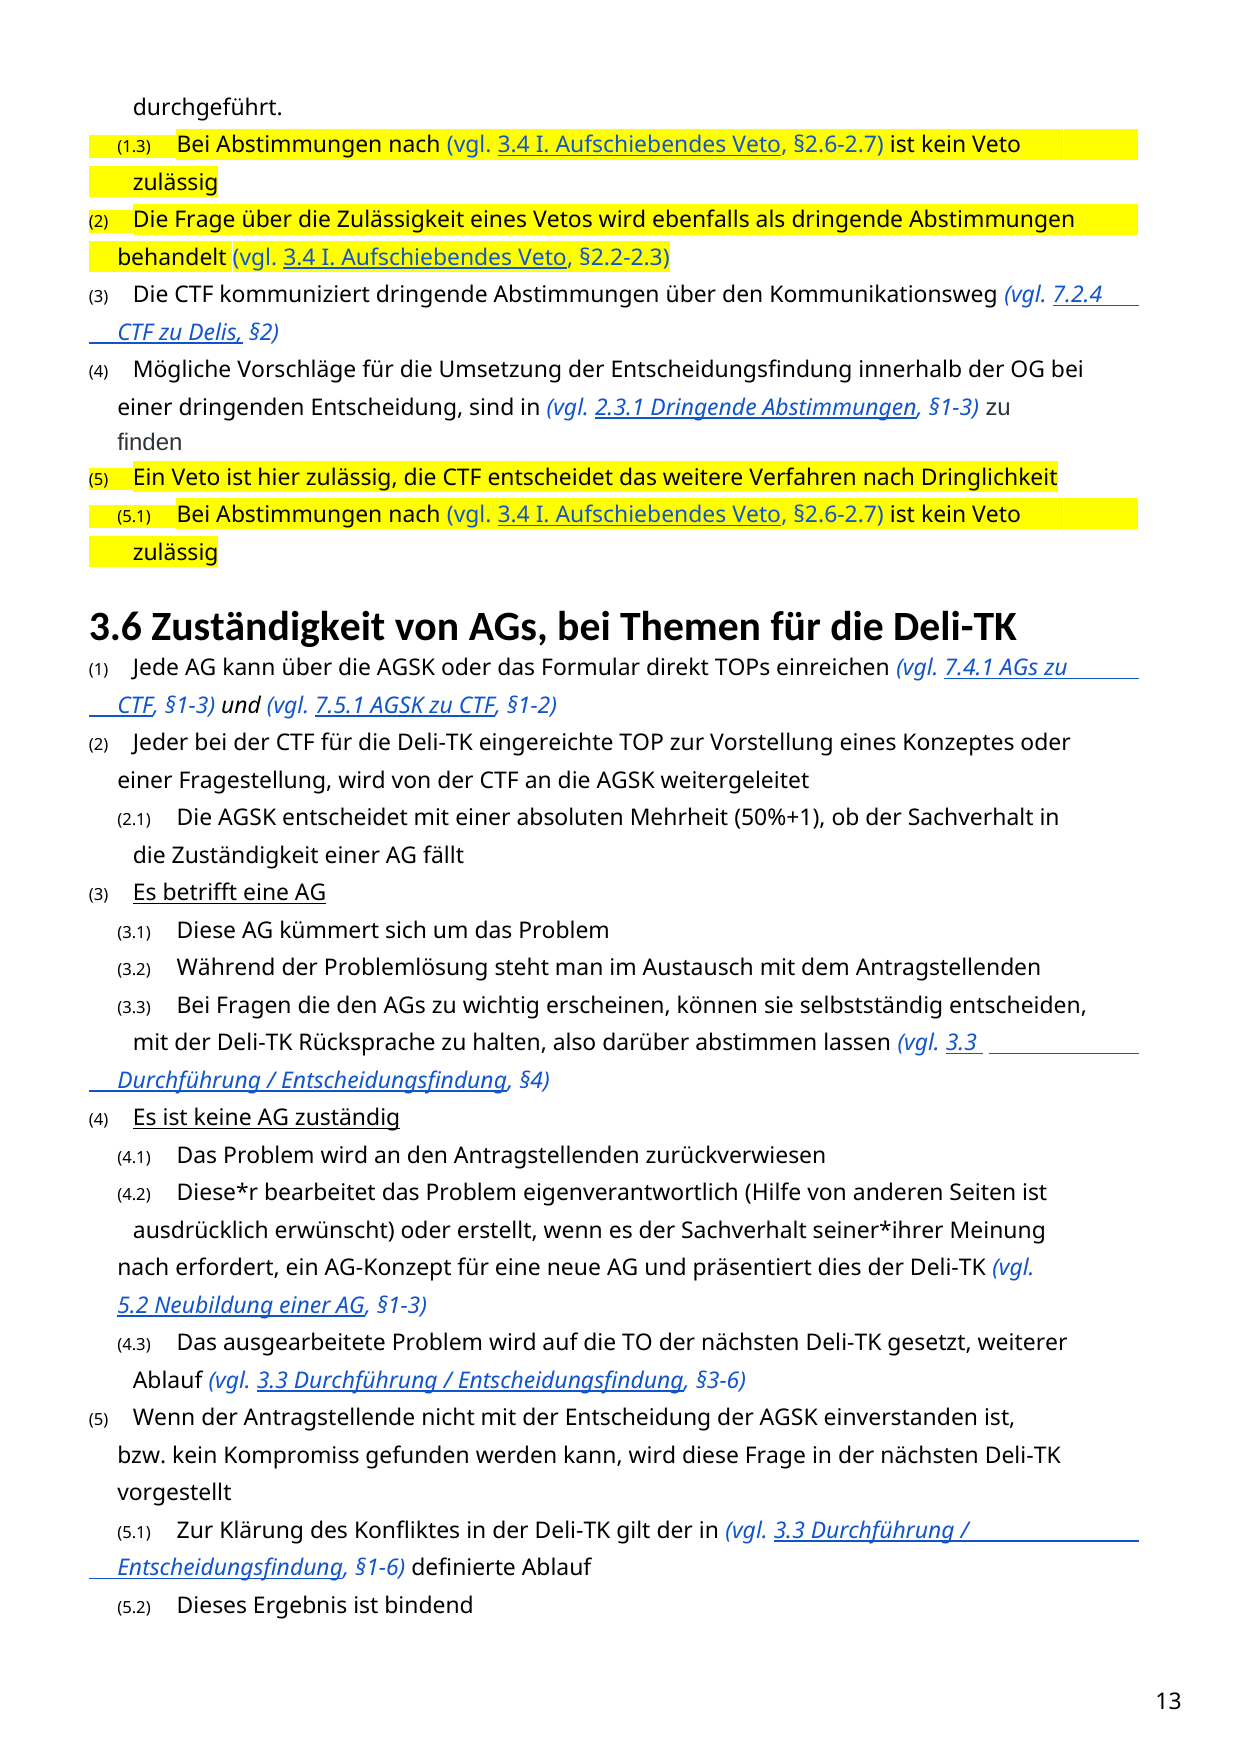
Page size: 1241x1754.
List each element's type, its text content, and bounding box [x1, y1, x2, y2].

text (5.1) Zur Klärung des Konfliktes in der Deli-TK gilt der in (vgl. 3.3 Durchführung / Entscheidungsfindung, §1-6) definierte Ablauf [88, 1514, 1181, 1582]
text (2.1) Die AGSK entscheidet mit einer absoluten Mehrheit (50%+1), ob der Sachverhalt in die Zuständigkeit einer AG fällt [88, 801, 1181, 870]
text (4.3) Das ausgearbeitete Problem wird auf die TO der nächsten Deli-TK gesetzt, weiterer Ablauf (vgl. 3.3 Durchführung / Entscheidungsfindung, §3-6) [88, 1326, 1181, 1395]
text (2) Die Frage über die Zulässigkeit eines Vetos wird ebenfalls als dringende Abstimmungen behandelt (vgl. 3.4 I. Aufschiebendes Veto, §2.2-2.3) [88, 203, 1181, 272]
text durchgeführt. [88, 91, 1181, 122]
text (3.3) Bei Fragen die den AGs zu wichtig erscheinen, können sie selbstständig entscheiden, mit der Deli-TK Rücksprache zu halten, also darüber abstimmen lassen (vgl. 3.3 Durchführung / Entscheidungsfindung, §4) [88, 989, 1181, 1095]
text (1.3) Bei Abstimmungen nach (vgl. 3.4 I. Aufschiebendes Veto, §2.6-2.7) ist kein Veto zulässig [88, 128, 1181, 197]
text (2) Jeder bei der CTF für die Deli-TK eingereichte TOP zur Vorstellung eines Konzeptes oder einer Fragestellung, wird von der CTF an die AGSK weitergeleitet [88, 726, 1181, 795]
text (5) Ein Veto ist hier zulässig, die CTF entscheidet das weitere Verfahren nach Dringlichkeit [88, 461, 1181, 492]
text (1) Jede AG kann über die AGSK oder das Formular direkt TOPs einreichen (vgl. 7.4.1 AGs zu CTF, §1-3) und (vgl. 7.5.1 AGSK zu CTF, §1-2) [88, 651, 1181, 720]
text (3.1) Diese AG kümmert sich um das Problem [88, 914, 1181, 945]
subtitle 3.6 Zuständigkeit von AGs, bei Themen für die Deli-TK [88, 600, 1181, 651]
text (3) Die CTF kommuniziert dringende Abstimmungen über den Kommunikationsweg (vgl. 7.2.4 CTF zu Delis, §2) [88, 278, 1181, 347]
text (5) Wenn der Antragstellende nicht mit der Entscheidung der AGSK einverstanden ist, bzw. kein Kompromiss gefunden werden kann, wird diese Frage in der nächsten Deli-TK vorgestellt [88, 1401, 1181, 1507]
text (5.2) Dieses Ergebnis ist bindend [88, 1589, 1181, 1620]
text (4) Es ist keine AG zuständig [88, 1101, 1181, 1132]
text (3) Es betrifft eine AG [88, 876, 1181, 907]
text (4) Mögliche Vorschläge für die Umsetzung der Entscheidungsfindung innerhalb der OG bei einer dringenden Entscheidung, sind in (vgl. 2.3.1 Dringende Abstimmungen, §1-3) zu finden [88, 353, 1181, 455]
text (3.2) Während der Problemlösung steht man im Austausch mit dem Antragstellenden [88, 951, 1181, 982]
text (4.1) Das Problem wird an den Antragstellenden zurückverwiesen [88, 1139, 1181, 1170]
text (5.1) Bei Abstimmungen nach (vgl. 3.4 I. Aufschiebendes Veto, §2.6-2.7) ist kein Veto zulässig [88, 498, 1181, 567]
text (4.2) Diese*r bearbeitet das Problem eigenverantwortlich (Hilfe von anderen Seiten ist ausdrücklich erwünscht) oder erstellt, wenn es der Sachverhalt seiner*ihrer Meinung nach erfordert, ein AG-Konzept für eine neue AG und präsentiert dies der Deli-TK (vgl. 5.2 Neubildung einer AG, §1-3) [88, 1176, 1181, 1320]
